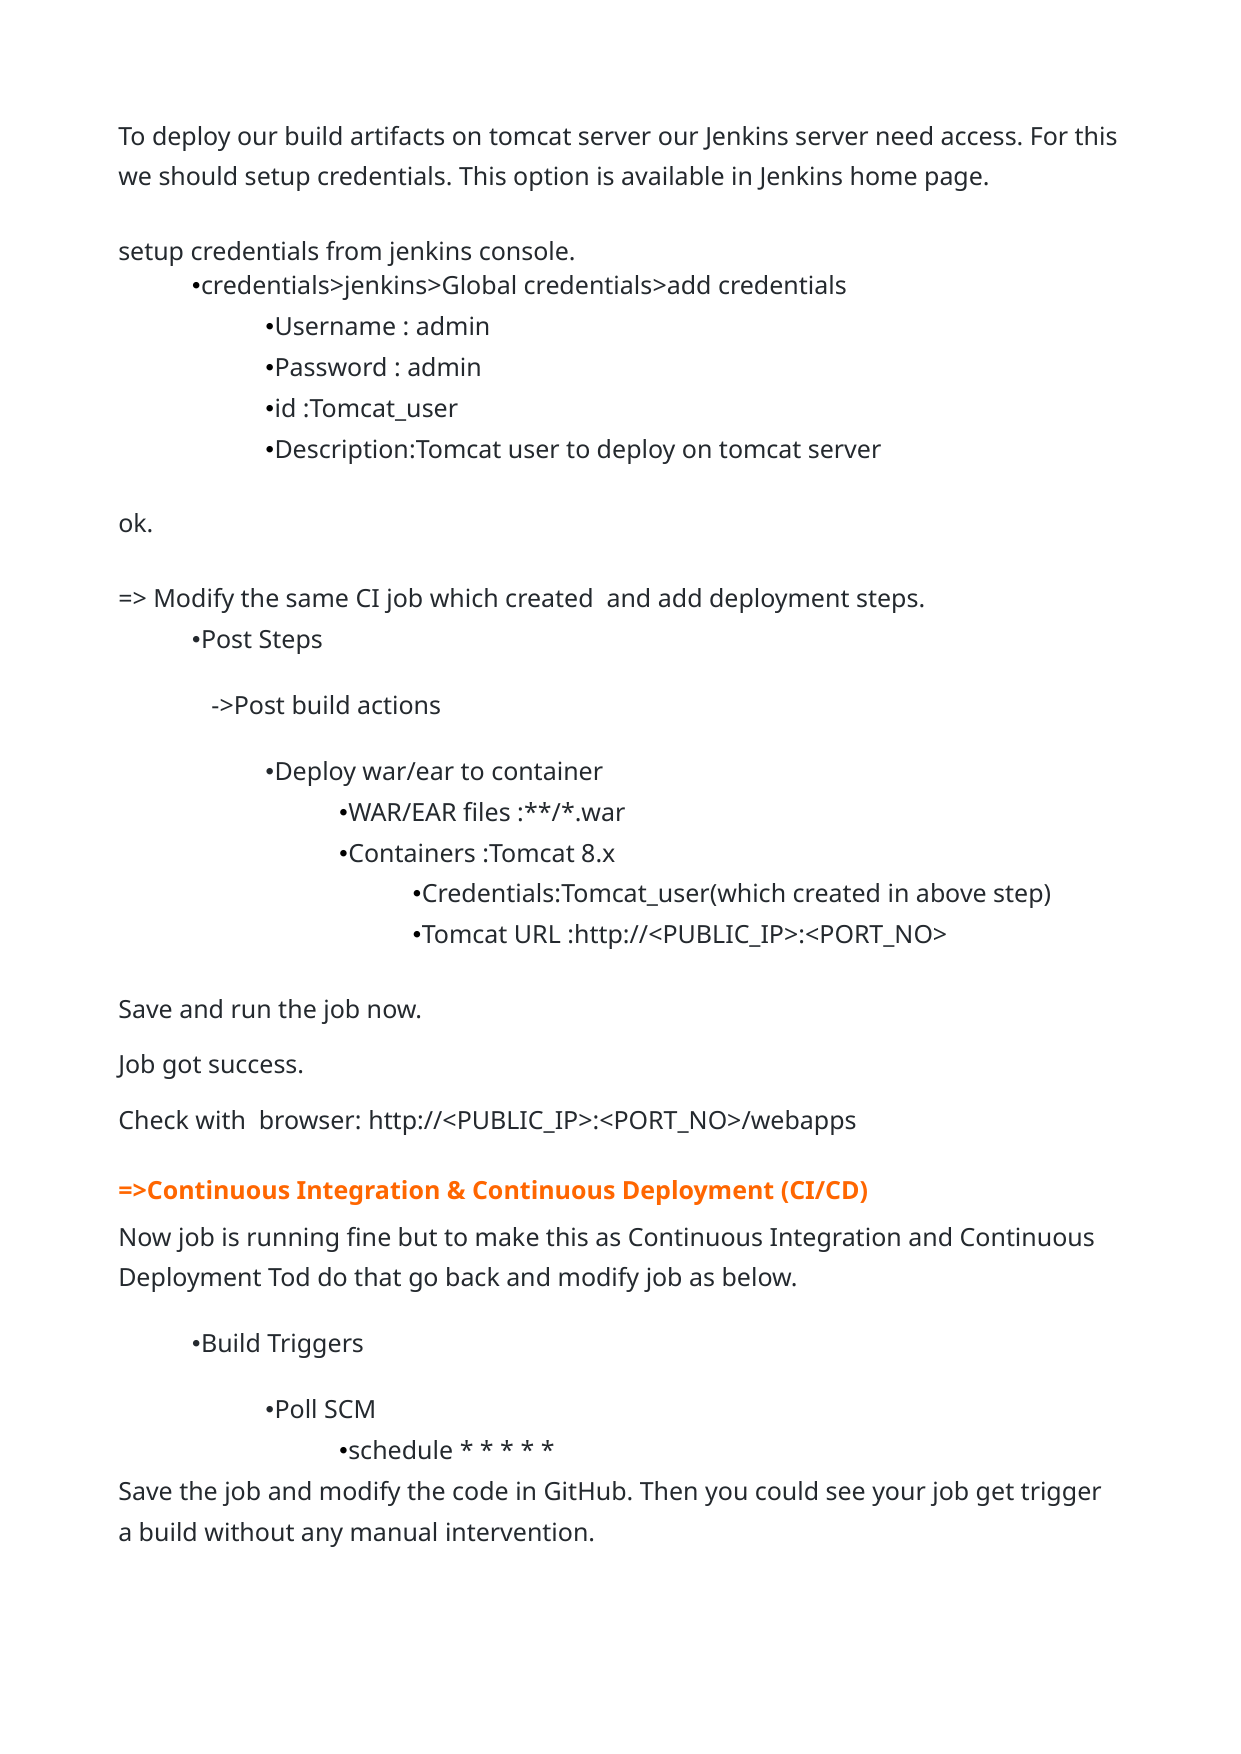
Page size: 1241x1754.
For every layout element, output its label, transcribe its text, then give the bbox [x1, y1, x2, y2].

text Now job is running fine but to make this as Continuous Integration and Continuous Deployment Tod do that go back and modify job as below. [118, 1219, 1122, 1294]
list credentials>jenkins>Global credentials>add credentials [118, 268, 1122, 302]
text Job got success. [118, 1047, 1122, 1081]
list Password : admin [118, 349, 1122, 384]
list Description:Tomcat user to deploy on tomcat server [118, 431, 1122, 465]
text Save and run the job now. [118, 992, 1122, 1026]
list id :Tomcat_user [118, 390, 1122, 424]
list Post Steps [118, 622, 1122, 656]
list Username : admin [118, 309, 1122, 343]
list Deploy war/ear to container [118, 753, 1122, 788]
text setup credentials from jenkins console. [118, 234, 1122, 268]
text ok. [118, 506, 1122, 540]
text Check with browser: http://<PUBLIC_IP>:<PORT_NO>/webapps [118, 1103, 1122, 1137]
list Tomcat URL :http://<PUBLIC_IP>:<PORT_NO> [118, 917, 1122, 951]
list Containers :Tomcat 8.x [118, 835, 1122, 869]
list schedule * * * * * [118, 1432, 1122, 1467]
list ->Post build actions [118, 688, 1122, 722]
text To deploy our build artifacts on tomcat server our Jenkins server need access. For this we should setup credentials. This option is available in Jenkins home page. [118, 118, 1122, 193]
list WAR/EAR files :**/*.war [118, 794, 1122, 828]
text Save the job and modify the code in GitHub. Then you could see your job get trigger a build without any manual intervention. [118, 1473, 1122, 1548]
text => Modify the same CI job which created and add deployment steps. [118, 581, 1122, 615]
list Build Triggers [118, 1326, 1122, 1360]
list Credentials:Tomcat_user(which created in above step) [118, 876, 1122, 910]
list Poll SCM [118, 1392, 1122, 1426]
subtitle =>Continuous Integration & Continuous Deployment (CI/CD) [118, 1173, 1122, 1207]
